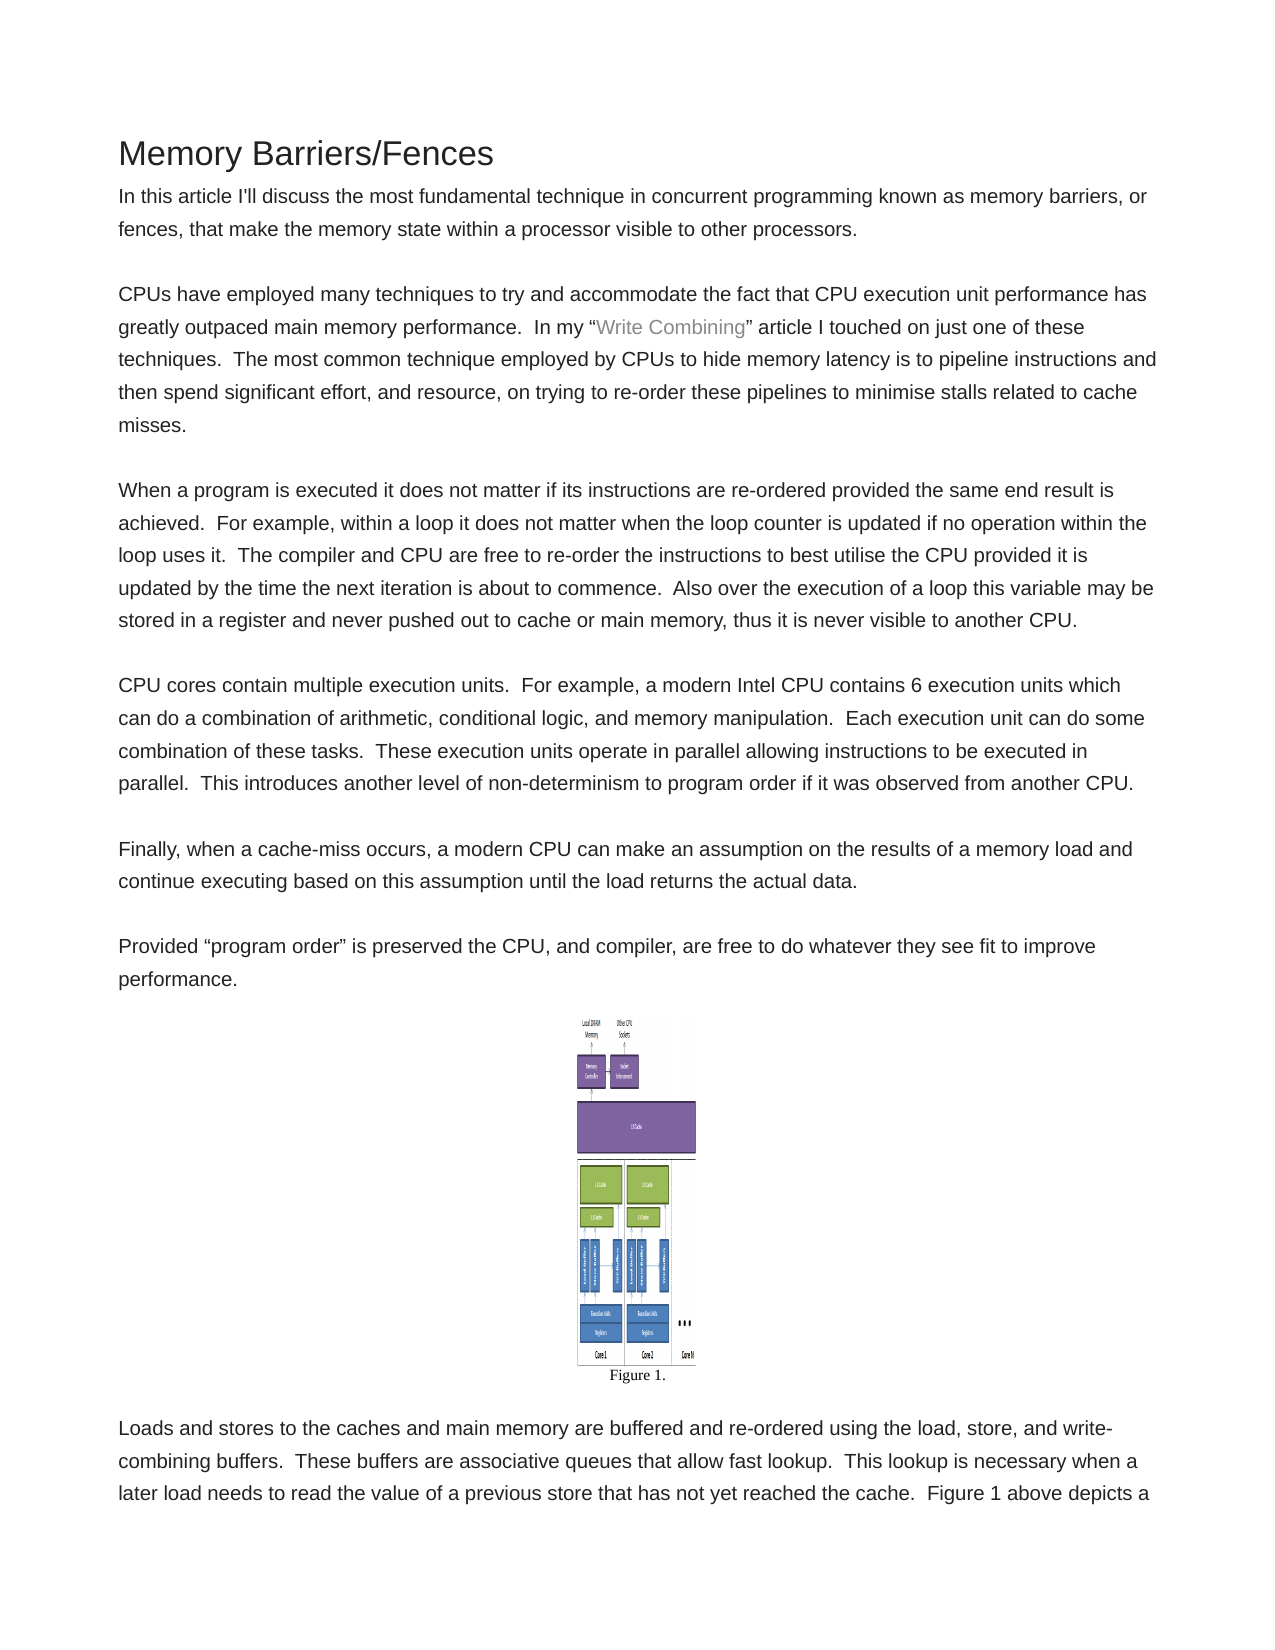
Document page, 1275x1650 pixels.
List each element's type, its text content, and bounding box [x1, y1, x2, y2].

text Loads and stores to the caches and main memory are buffered and re-ordered using the load, store, and write-combining buffers. These buffers are associative queues that allow fast lookup. This lookup is necessary when a later load needs to read the value of a previous store that has not yet reached the cache. Figure 1 above depicts a [118, 1384, 1157, 1505]
table_cell Figure 1. [577, 1366, 698, 1384]
subtitle Memory Barriers/Fences [118, 133, 1157, 172]
text In this article I'll discuss the most fundamental technique in concurrent programming known as memory barriers, or fences, that make the memory state within a processor visible to other processors. CPUs have employed many techniques to try and accommodate the fact that CPU execution unit performance has greatly outpaced main memory performance. In my “Write Combining” article I touched on just one of these techniques. The most common technique employed by CPUs to hide memory latency is to pipeline instructions and then spend significant effort, and resource, on trying to re-order these pipelines to minimise stalls related to cache misses. When a program is executed it does not matter if its instructions are re-ordered provided the same end result is achieved. For example, within a loop it does not matter when the loop counter is updated if no operation within the loop uses it. The compiler and CPU are free to re-order the instructions to best utilise the CPU provided it is updated by the time the next iteration is about to commence. Also over the execution of a loop this variable may be stored in a register and never pushed out to cache or main memory, thus it is never visible to another CPU. CPU cores contain multiple execution units. For example, a modern Intel CPU contains 6 execution units which can do a combination of arithmetic, conditional logic, and memory manipulation. Each execution unit can do some combination of these tasks. These execution units operate in parallel allowing instructions to be executed in parallel. This introduces another level of non-determinism to program order if it was observed from another CPU. Finally, when a cache-miss occurs, a modern CPU can make an assumption on the results of a memory load and continue executing based on this assumption until the load returns the actual data. Provided “program order” is preserved the CPU, and compiler, are free to do whatever they see fit to improve performance. [118, 185, 1157, 991]
picture [577, 1014, 698, 1366]
